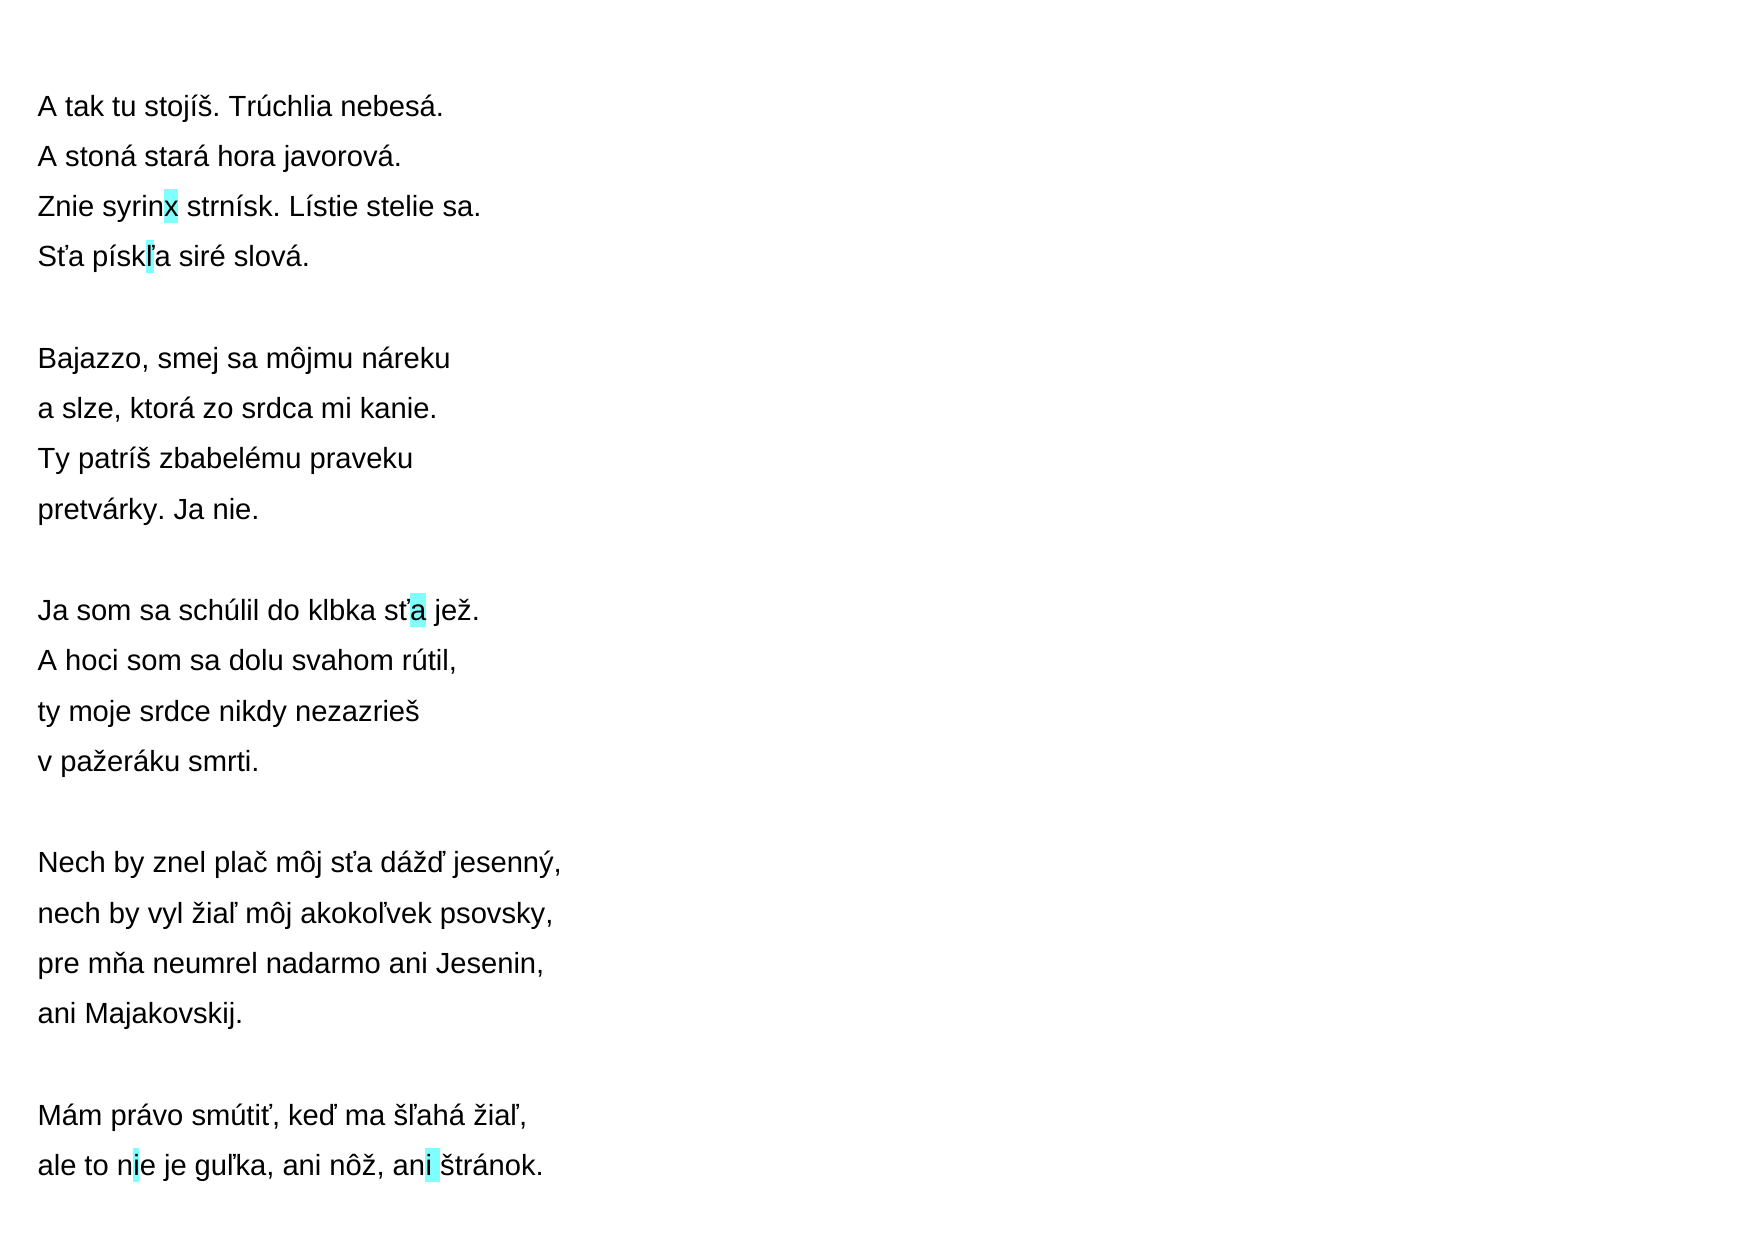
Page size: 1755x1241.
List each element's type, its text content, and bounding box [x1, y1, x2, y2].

text ale to nie je guľka, ani nôž, ani štránok. [37, 1148, 1148, 1182]
text pretvárky. Ja nie. [37, 492, 1148, 525]
text Bajazzo, smej sa môjmu náreku [37, 341, 1148, 374]
text Znie syrinx strnísk. Lístie stelie sa. [37, 189, 1148, 223]
text a slze, ktorá zo srdca mi kanie. [37, 391, 1148, 425]
text ty moje srdce nikdy nezazrieš [37, 694, 1148, 727]
text A stoná stará hora javorová. [37, 139, 1148, 172]
text pre mňa neumrel nadarmo ani Jesenin, [37, 946, 1148, 979]
text Ty patríš zbabelému praveku [37, 441, 1148, 475]
text Nech by znel plač môj sťa dážď jesenný, [37, 845, 1148, 879]
text Ja som sa schúlil do klbka sťa jež. [37, 593, 1148, 627]
text ani Majakovskij. [37, 996, 1148, 1030]
text Mám právo smútiť, keď ma šľahá žiaľ, [37, 1098, 1148, 1131]
text A tak tu stojíš. Trúchlia nebesá. [37, 88, 1148, 122]
text nech by vyl žiaľ môj akokoľvek psovsky, [37, 896, 1148, 929]
text Sťa pískľa siré slová. [37, 239, 1148, 273]
text A hoci som sa dolu svahom rútil, [37, 643, 1148, 677]
text v pažeráku smrti. [37, 744, 1148, 778]
